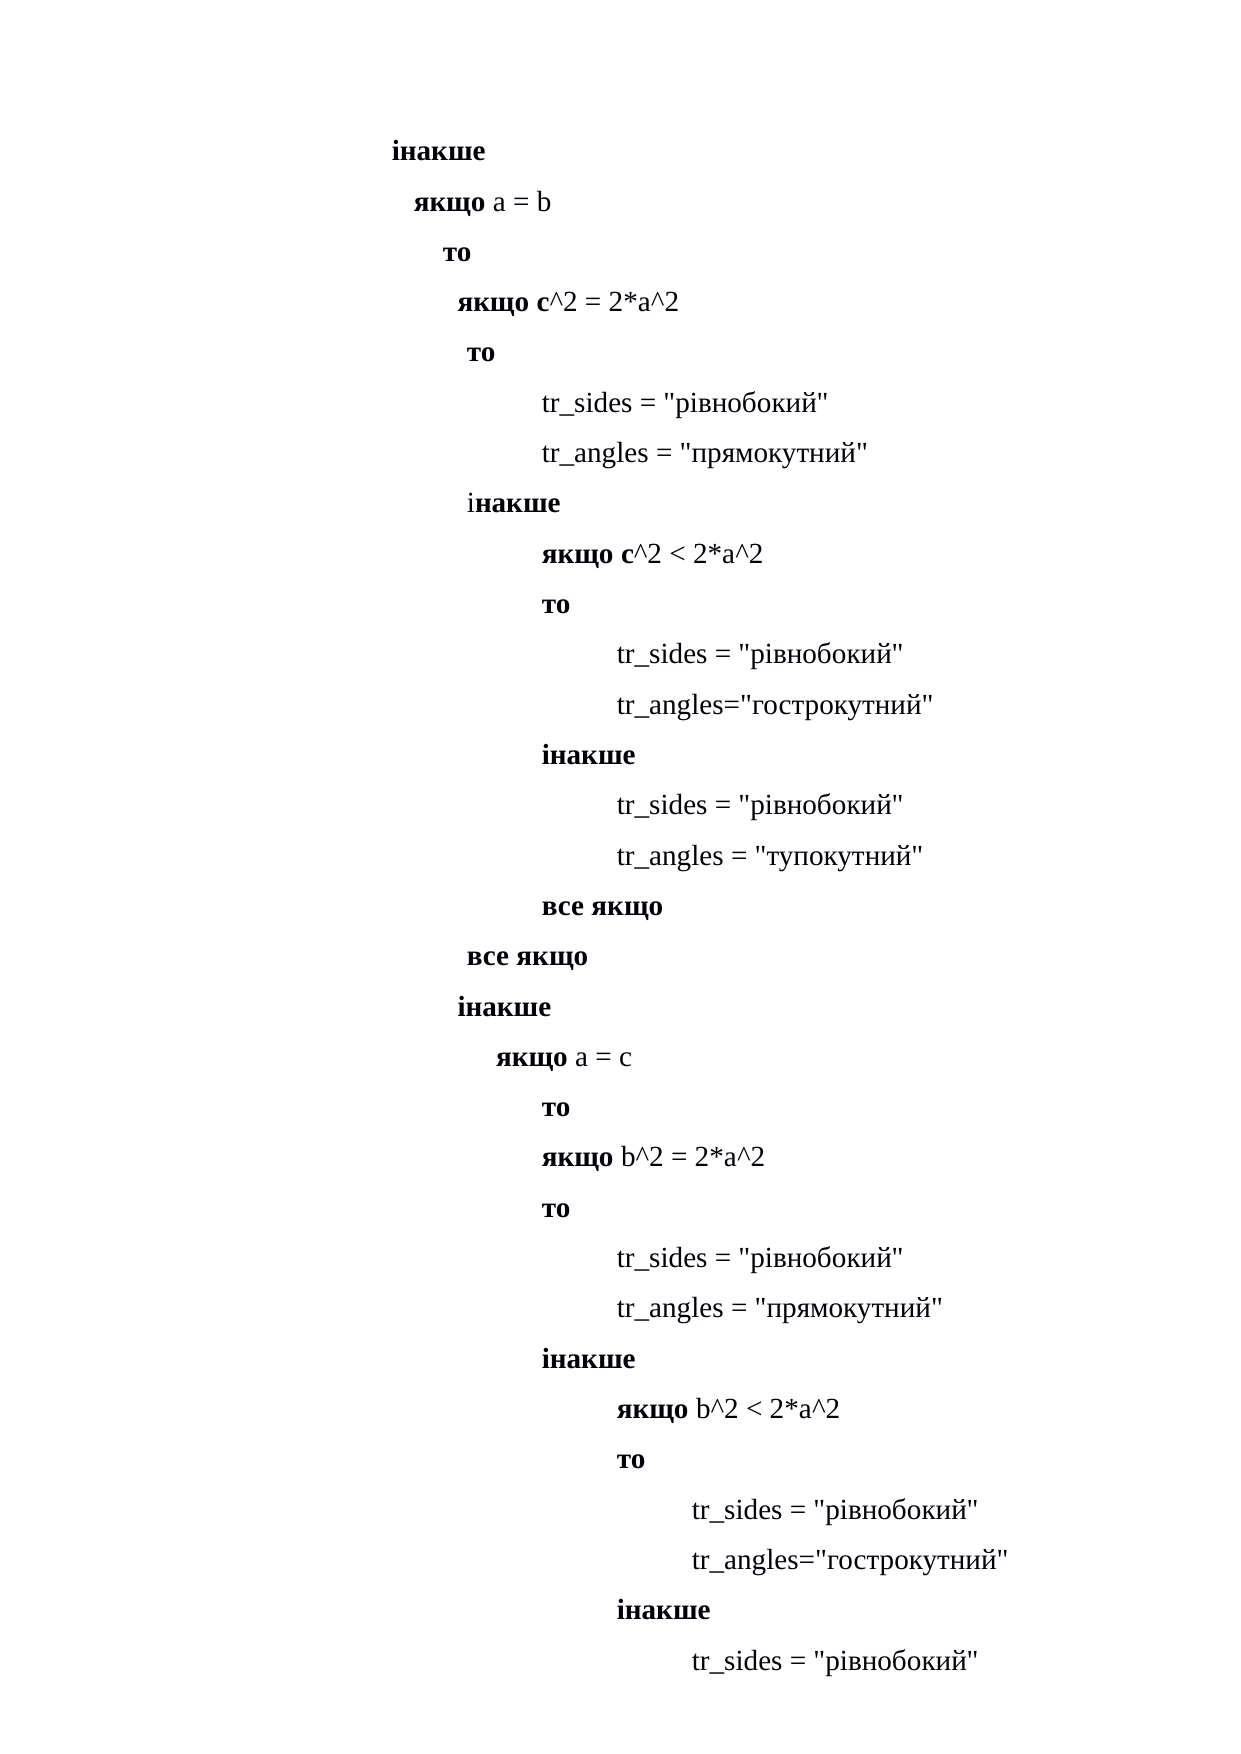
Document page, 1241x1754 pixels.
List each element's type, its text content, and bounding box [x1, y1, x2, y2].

text то [167, 234, 1163, 267]
text інакше [167, 486, 1163, 519]
text якщо b^2 < 2*a^2 [167, 1391, 1163, 1425]
text інакше [167, 1341, 1163, 1374]
text tr_sides = "рівнобокий" [167, 1492, 1163, 1525]
text то [167, 1190, 1163, 1223]
text якщо a = с [167, 1039, 1163, 1072]
text tr_angles="гострокутний" [167, 687, 1163, 720]
text tr_angles = "тупокутний" [167, 838, 1163, 871]
text tr_sides = "рівнобокий" [167, 636, 1163, 670]
text все якщо [167, 938, 1163, 972]
text якщо b^2 = 2*a^2 [167, 1139, 1163, 1173]
text tr_sides = "рівнобокий" [167, 1240, 1163, 1274]
text tr_sides = "рівнобокий" [167, 385, 1163, 418]
text tr_angles="гострокутний" [167, 1542, 1163, 1576]
text то [167, 334, 1163, 368]
text tr_sides = "рівнобокий" [167, 787, 1163, 821]
text інакше [167, 133, 1163, 167]
text все якщо [167, 888, 1163, 922]
text то [167, 1441, 1163, 1475]
text то [167, 1089, 1163, 1123]
text то [167, 586, 1163, 620]
text tr_angles = "прямокутний" [167, 435, 1163, 469]
text якщо c^2 < 2*a^2 [167, 536, 1163, 569]
text якщо a = b [167, 184, 1163, 217]
text tr_sides = "рівнобокий" [167, 1643, 1163, 1676]
text інакше [167, 737, 1163, 771]
text інакше [167, 1592, 1163, 1626]
text tr_angles = "прямокутний" [167, 1291, 1163, 1324]
text якщо c^2 = 2*a^2 [167, 284, 1163, 318]
text інакше [167, 989, 1163, 1022]
